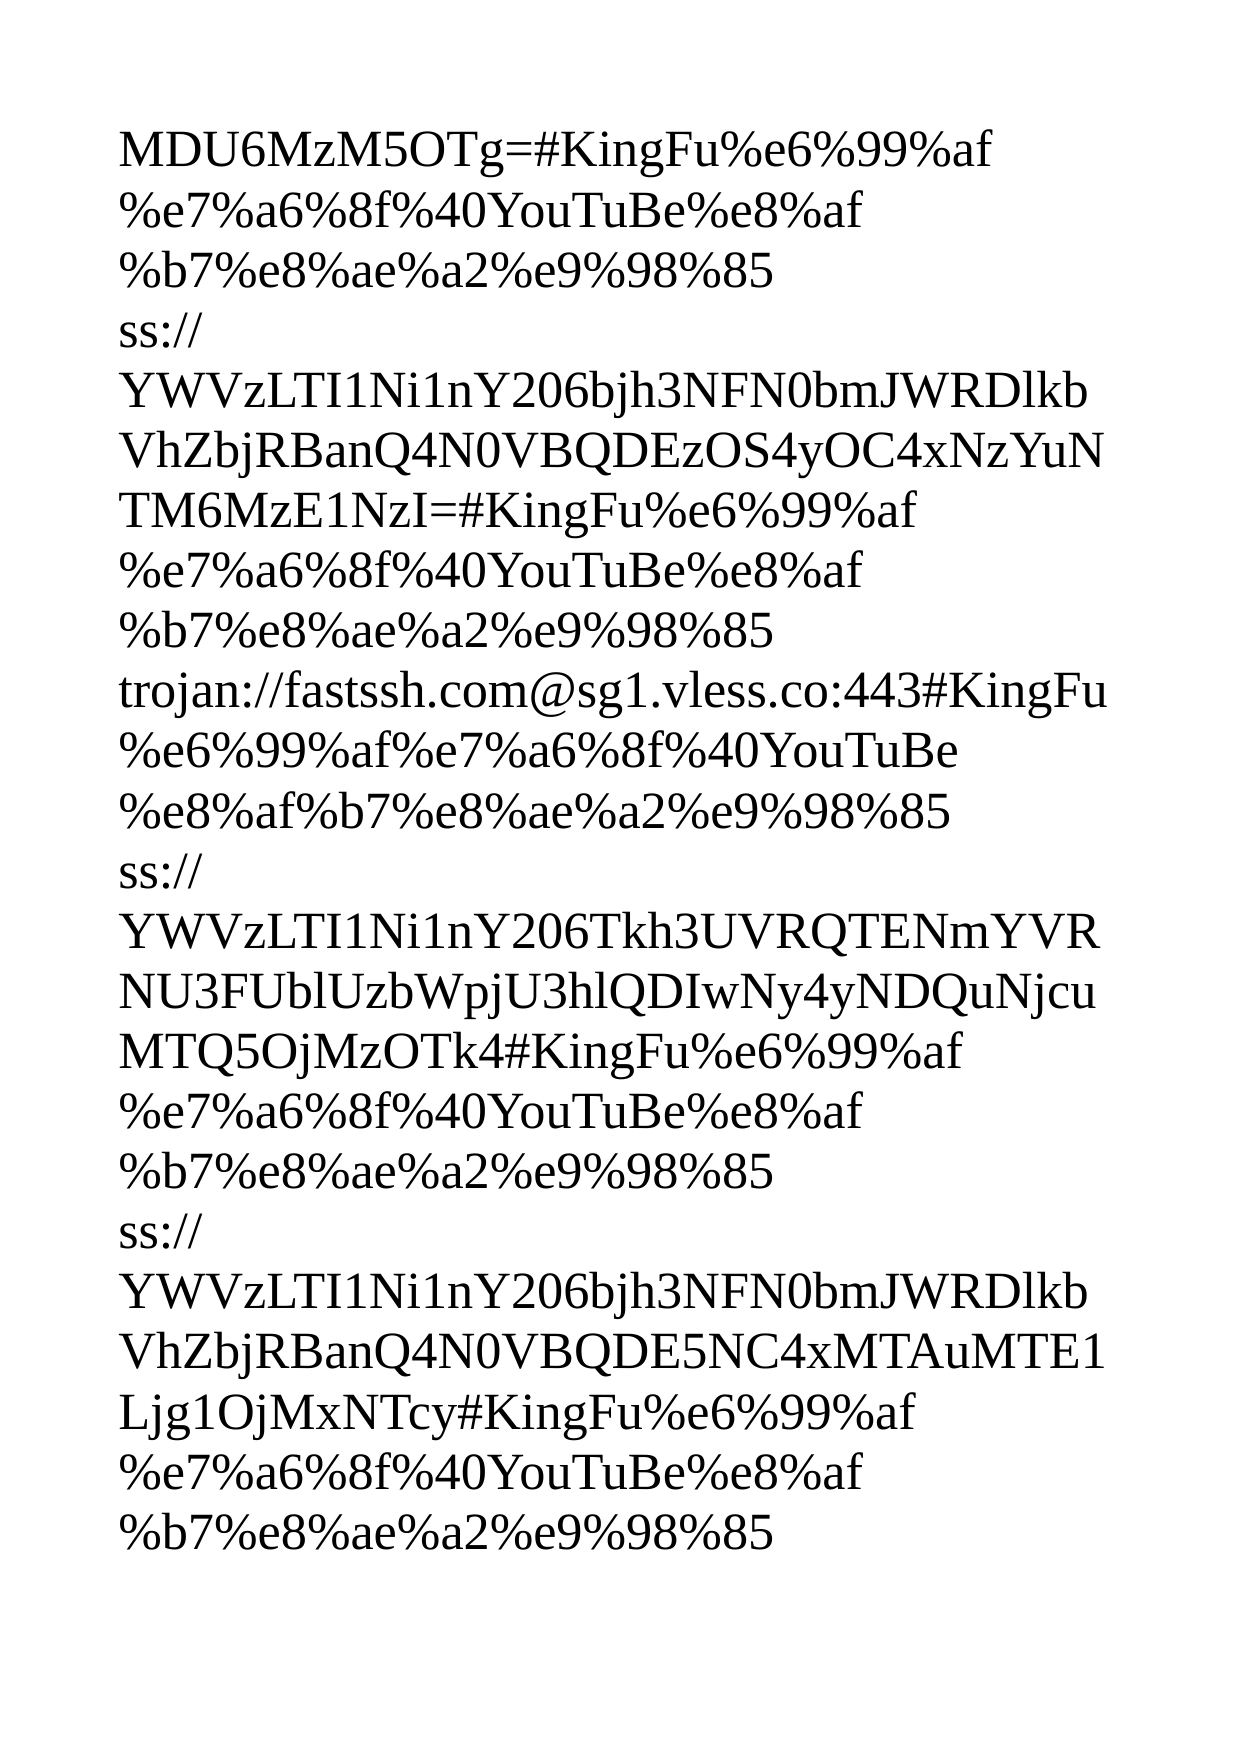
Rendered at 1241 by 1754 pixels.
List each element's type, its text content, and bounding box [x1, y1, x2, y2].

text ss://YWVzLTI1Ni1nY206Tkh3UVRQTENmYVRNU3FUblUzbWpjU3hlQDIwNy4yNDQuNjcuMTQ5OjMzOTk4#KingFu%e6%99%af%e7%a6%8f%40YouTuBe%e8%af%b7%e8%ae%a2%e9%98%85 [118, 839, 1122, 1200]
text ss://YWVzLTI1Ni1nY206bjh3NFN0bmJWRDlkbVhZbjRBanQ4N0VBQDEzOS4yOC4xNzYuNTM6MzE1NzI=#KingFu%e6%99%af%e7%a6%8f%40YouTuBe%e8%af%b7%e8%ae%a2%e9%98%85 [118, 298, 1122, 659]
text ss://YWVzLTI1Ni1nY206bjh3NFN0bmJWRDlkbVhZbjRBanQ4N0VBQDE5NC4xMTAuMTE1Ljg1OjMxNTcy#KingFu%e6%99%af%e7%a6%8f%40YouTuBe%e8%af%b7%e8%ae%a2%e9%98%85 [118, 1200, 1122, 1561]
text MDU6MzM5OTg=#KingFu%e6%99%af%e7%a6%8f%40YouTuBe%e8%af%b7%e8%ae%a2%e9%98%85 [118, 118, 1122, 298]
text trojan://fastssh.com@sg1.vless.co:443#KingFu%e6%99%af%e7%a6%8f%40YouTuBe%e8%af%b7%e8%ae%a2%e9%98%85 [118, 659, 1122, 839]
